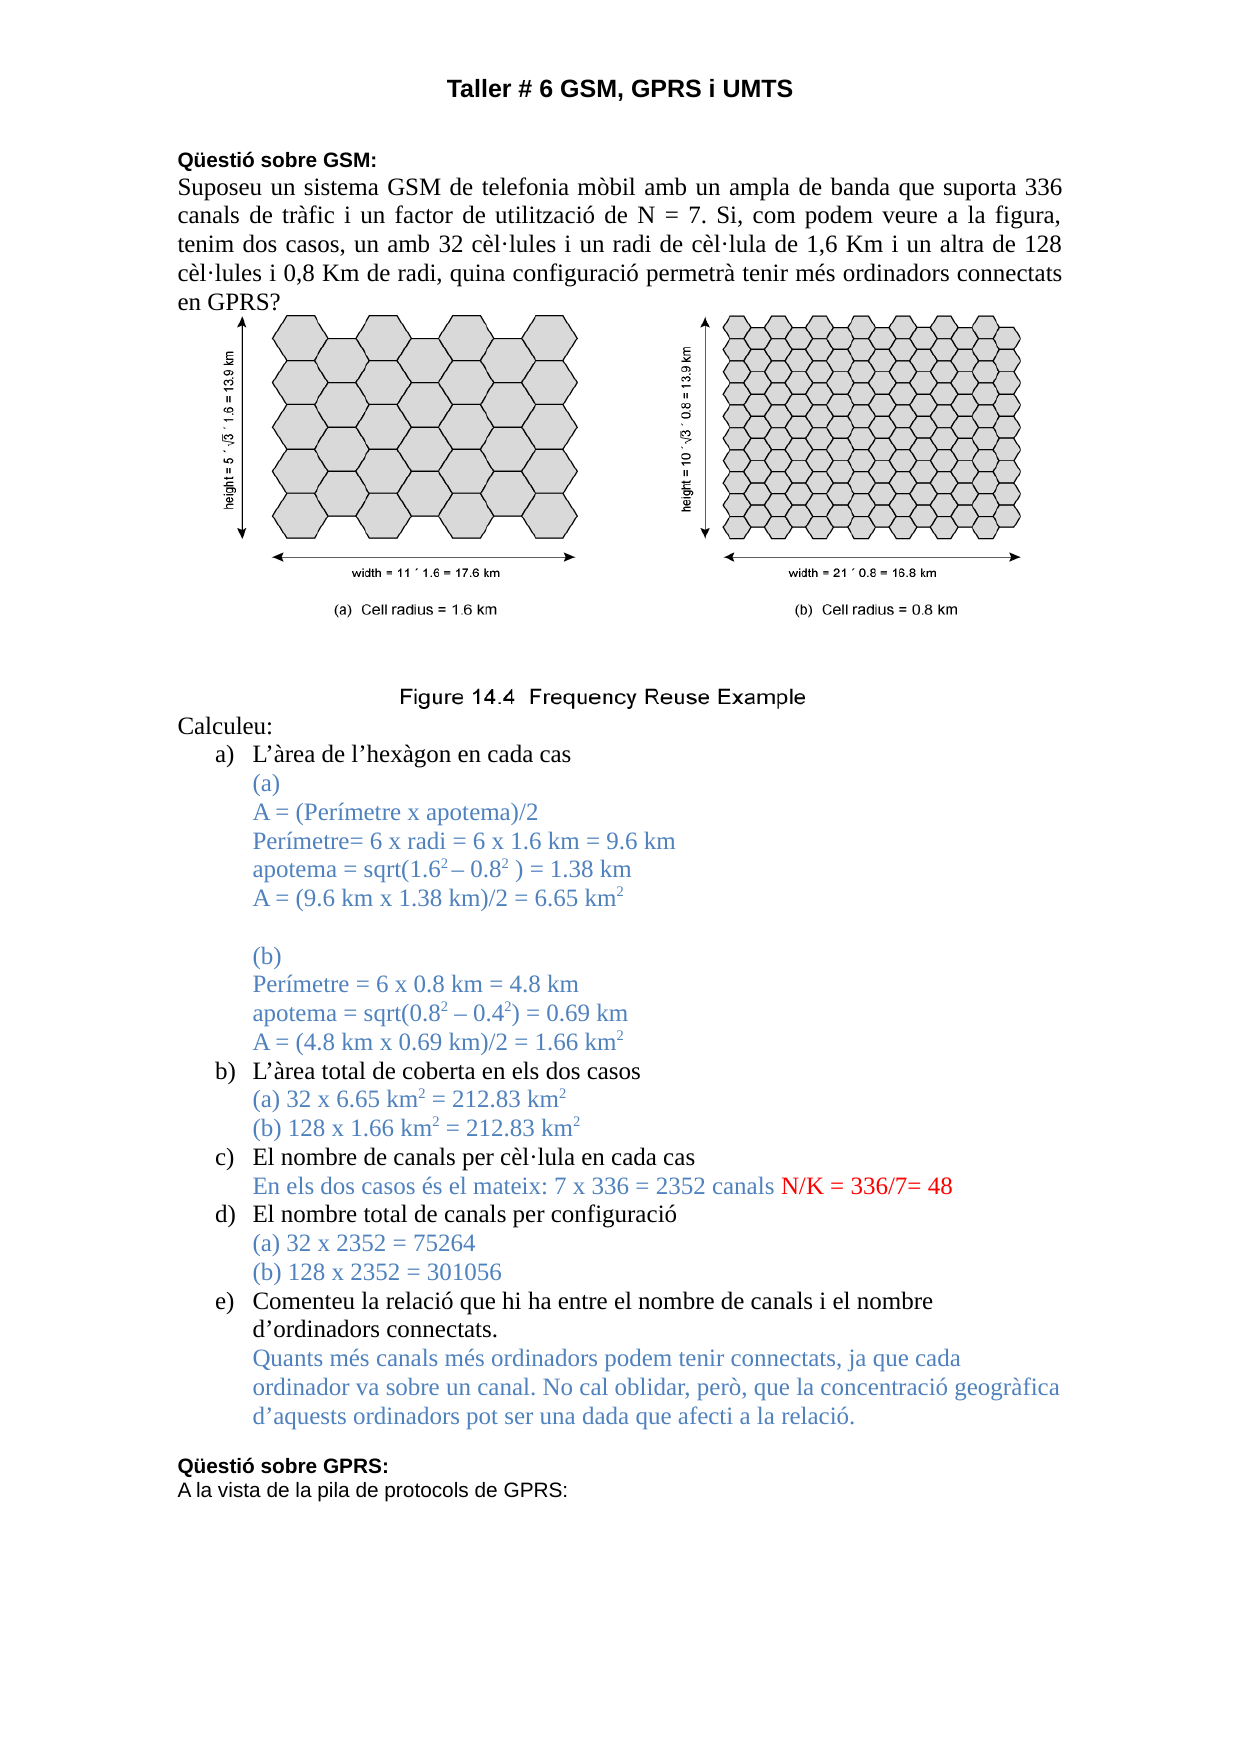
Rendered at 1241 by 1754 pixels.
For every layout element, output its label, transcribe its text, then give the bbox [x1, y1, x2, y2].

list El nombre de canals per cèl·lula en cada cas En els dos casos és el mateix: 7 x 336 = 2352 canals N/K = 336/7= 48 [215, 1142, 1063, 1199]
text A la vista de la pila de protocols de GPRS: [177, 1477, 1063, 1501]
text Calculeu: [177, 711, 1063, 739]
list Comenteu la relació que hi ha entre el nombre de canals i el nombre d’ordinadors connectats. Quants més canals més ordinadors podem tenir connectats, ja que cada ordinador va sobre un canal. No cal oblidar, però, que la concentració geogràfica d’aquests ordinadors pot ser una dada que afecti a la relació. [215, 1286, 1063, 1429]
text Qüestió sobre GPRS: [177, 1453, 1063, 1477]
list L’àrea total de coberta en els dos casos (a) 32 x 6.65 km2 = 212.83 km2 (b) 128 x 1.66 km2 = 212.83 km2 [215, 1056, 1063, 1142]
list L’àrea de l’hexàgon en cada cas (a) A = (Perímetre x apotema)/2 Perímetre= 6 x radi = 6 x 1.6 km = 9.6 km apotema = sqrt(1.62 – 0.82 ) = 1.38 km A = (9.6 km x 1.38 km)/2 = 6.65 km2 (b) Perímetre = 6 x 0.8 km = 4.8 km apotema = sqrt(0.82 – 0.42) = 0.69 km A = (4.8 km x 0.69 km)/2 = 1.66 km2 [215, 739, 1063, 1056]
text Suposeu un sistema GSM de telefonia mòbil amb un ampla de banda que suporta 336 canals de tràfic i un factor de utilització de N = 7. Si, com podem veure a la figura, tenim dos casos, un amb 32 cèl·lules i un radi de cèl·lula de 1,6 Km i un altra de 128 cèl·lules i 0,8 Km de radi, quina configuració permetrà tenir més ordinadors connectats en GPRS? [177, 172, 1063, 315]
text Qüestió sobre GSM: [177, 148, 1063, 172]
list El nombre total de canals per configuració (a) 32 x 2352 = 75264 (b) 128 x 2352 = 301056 [215, 1199, 1063, 1286]
picture [220, 315, 1021, 711]
